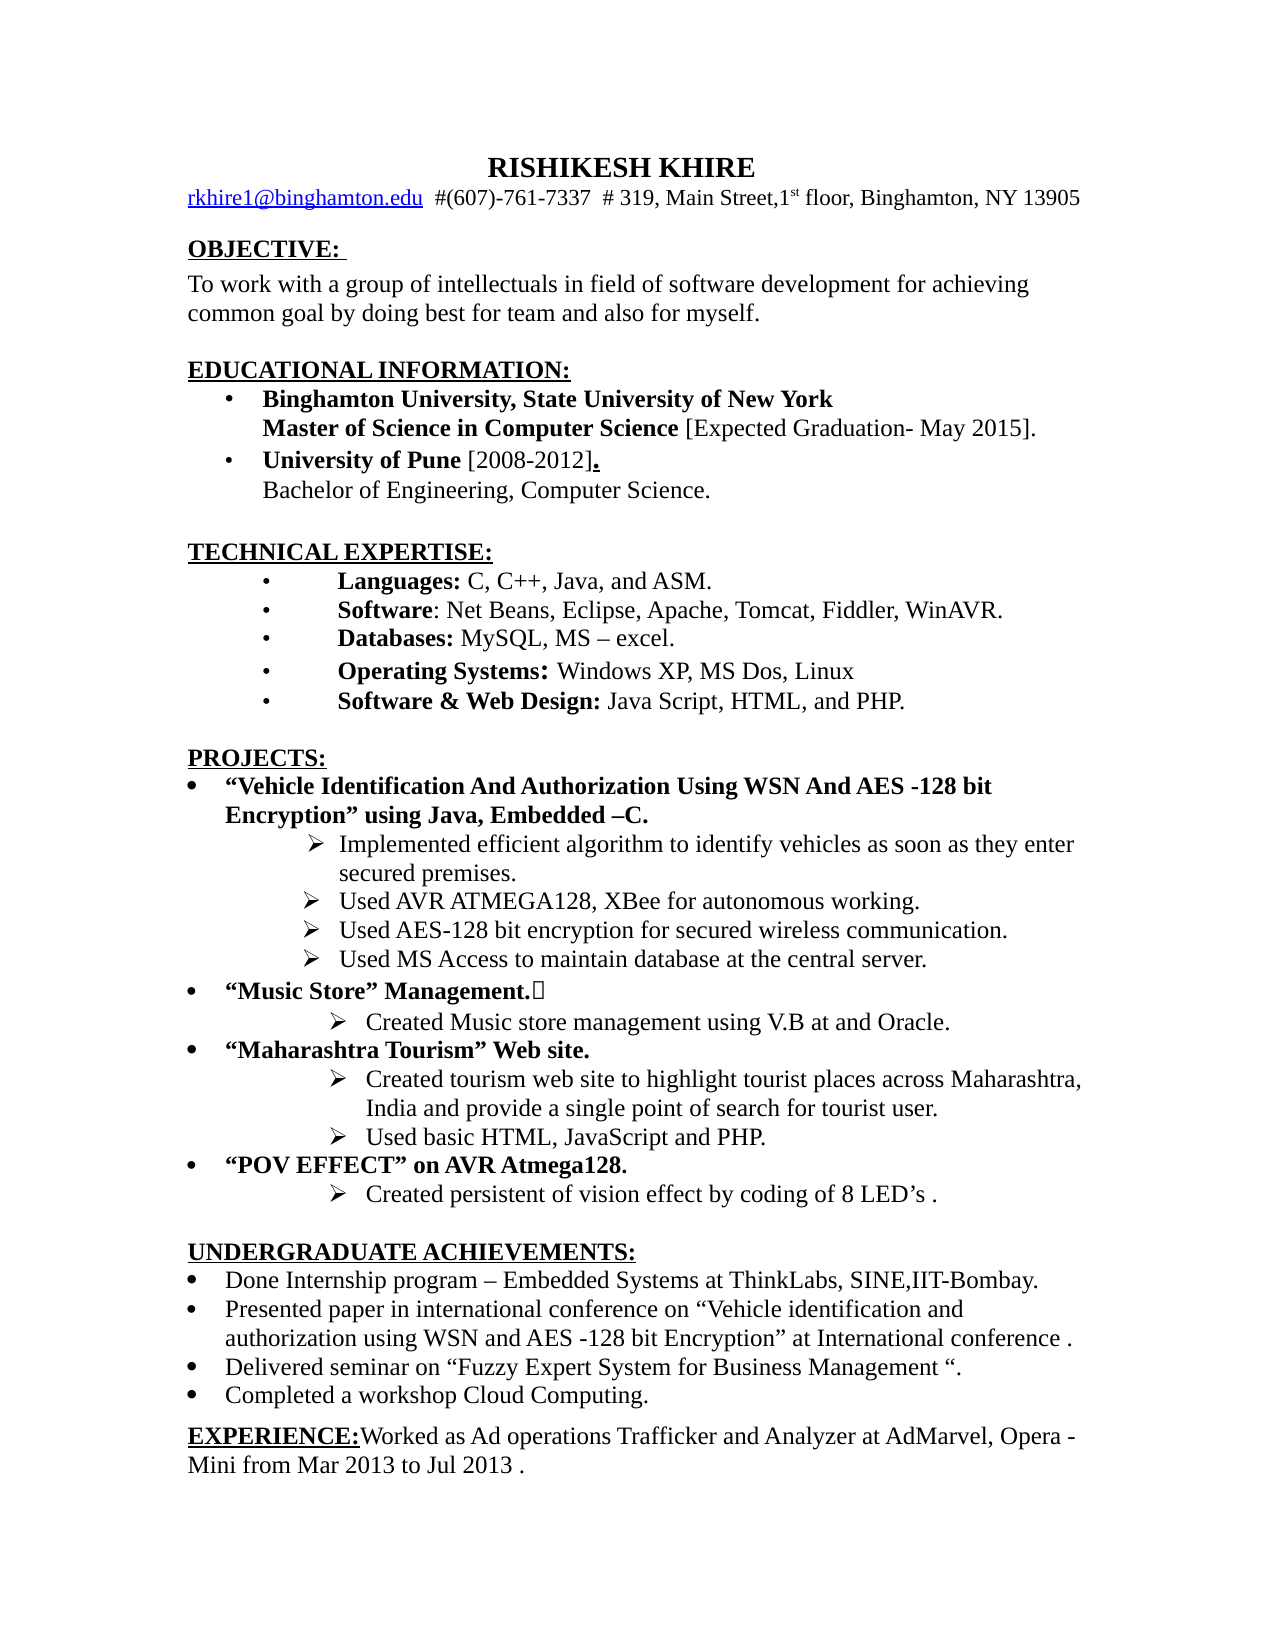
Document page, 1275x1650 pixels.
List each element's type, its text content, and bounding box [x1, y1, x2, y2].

list EXPERIENCE:Worked as Ad operations Trafficker and Analyzer at AdMarvel, Opera -Mini from Mar 2013 to Jul 2013 . [187, 1421, 1087, 1479]
list Used AES-128 bit encryption for secured wireless communication. [301, 915, 1087, 944]
text UNDERGRADUATE ACHIEVEMENTS: [187, 1237, 1087, 1265]
list Used MS Access to maintain database at the central server. [301, 944, 1087, 973]
list Master of Science in Computer Science [Expected Graduation- May 2015]. [225, 413, 1087, 441]
list Bachelor of Engineering, Computer Science. [225, 475, 1087, 504]
list “Maharashtra Tourism” Web site. [187, 1035, 1087, 1064]
list Presented paper in international conference on “Vehicle identification and authorization using WSN and AES -128 bit Encryption” at International conference . [187, 1294, 1087, 1352]
list Used basic HTML, JavaScript and PHP. [328, 1122, 1087, 1150]
list Software: Net Beans, Eclipse, Apache, Tomcat, Fiddler, WinAVR. [187, 595, 1087, 623]
list Operating Systems: Windows XP, MS Dos, Linux [187, 652, 1087, 686]
list “Vehicle Identification And Authorization Using WSN And AES -128 bit Encryption” using Java, Embedded –C. [187, 771, 1087, 829]
text rkhire1@binghamton.edu #(607)-761-7337 # 319, Main Street,1st floor, Binghamton, NY 13905 [187, 183, 1087, 210]
list PROJECTS: [187, 743, 1087, 771]
list “POV EFFECT” on AVR Atmega128. [187, 1150, 1087, 1179]
text To work with a group of intellectuals in field of software development for achieving common goal by doing best for team and also for myself. [187, 269, 1087, 326]
text RISHIKESH KHIRE [412, 150, 1087, 183]
list University of Pune [2008-2012]. [225, 441, 1087, 475]
list Used AVR ATMEGA128, XBee for autonomous working. [301, 886, 1087, 915]
list Created tourism web site to highlight tourist places across Maharashtra, India and provide a single point of search for tourist user. [328, 1064, 1087, 1122]
list Created Music store management using V.B at and Oracle. [328, 1007, 1087, 1035]
list Created persistent of vision effect by coding of 8 LED’s . [328, 1179, 1087, 1208]
list Software & Web Design: Java Script, HTML, and PHP. [187, 686, 1087, 714]
list TECHNICAL EXPERTISE: [187, 537, 1087, 566]
text EDUCATIONAL INFORMATION: [187, 355, 1087, 384]
list Delivered seminar on “Fuzzy Expert System for Business Management “. [187, 1352, 1087, 1380]
list Completed a workshop Cloud Computing. [187, 1380, 1087, 1409]
list Done Internship program – Embedded Systems at ThinkLabs, SINE,IIT-Bombay. [187, 1265, 1087, 1294]
list Implemented efficient algorithm to identify vehicles as soon as they enter secured premises. [306, 829, 1087, 886]
list Languages: C, C++, Java, and ASM. [187, 566, 1087, 595]
text OBJECTIVE: [187, 234, 1087, 263]
list “Music Store” Management. [187, 973, 1087, 1007]
list Binghamton University, State University of New York [225, 384, 1087, 413]
list Databases: MySQL, MS – excel. [187, 623, 1087, 652]
